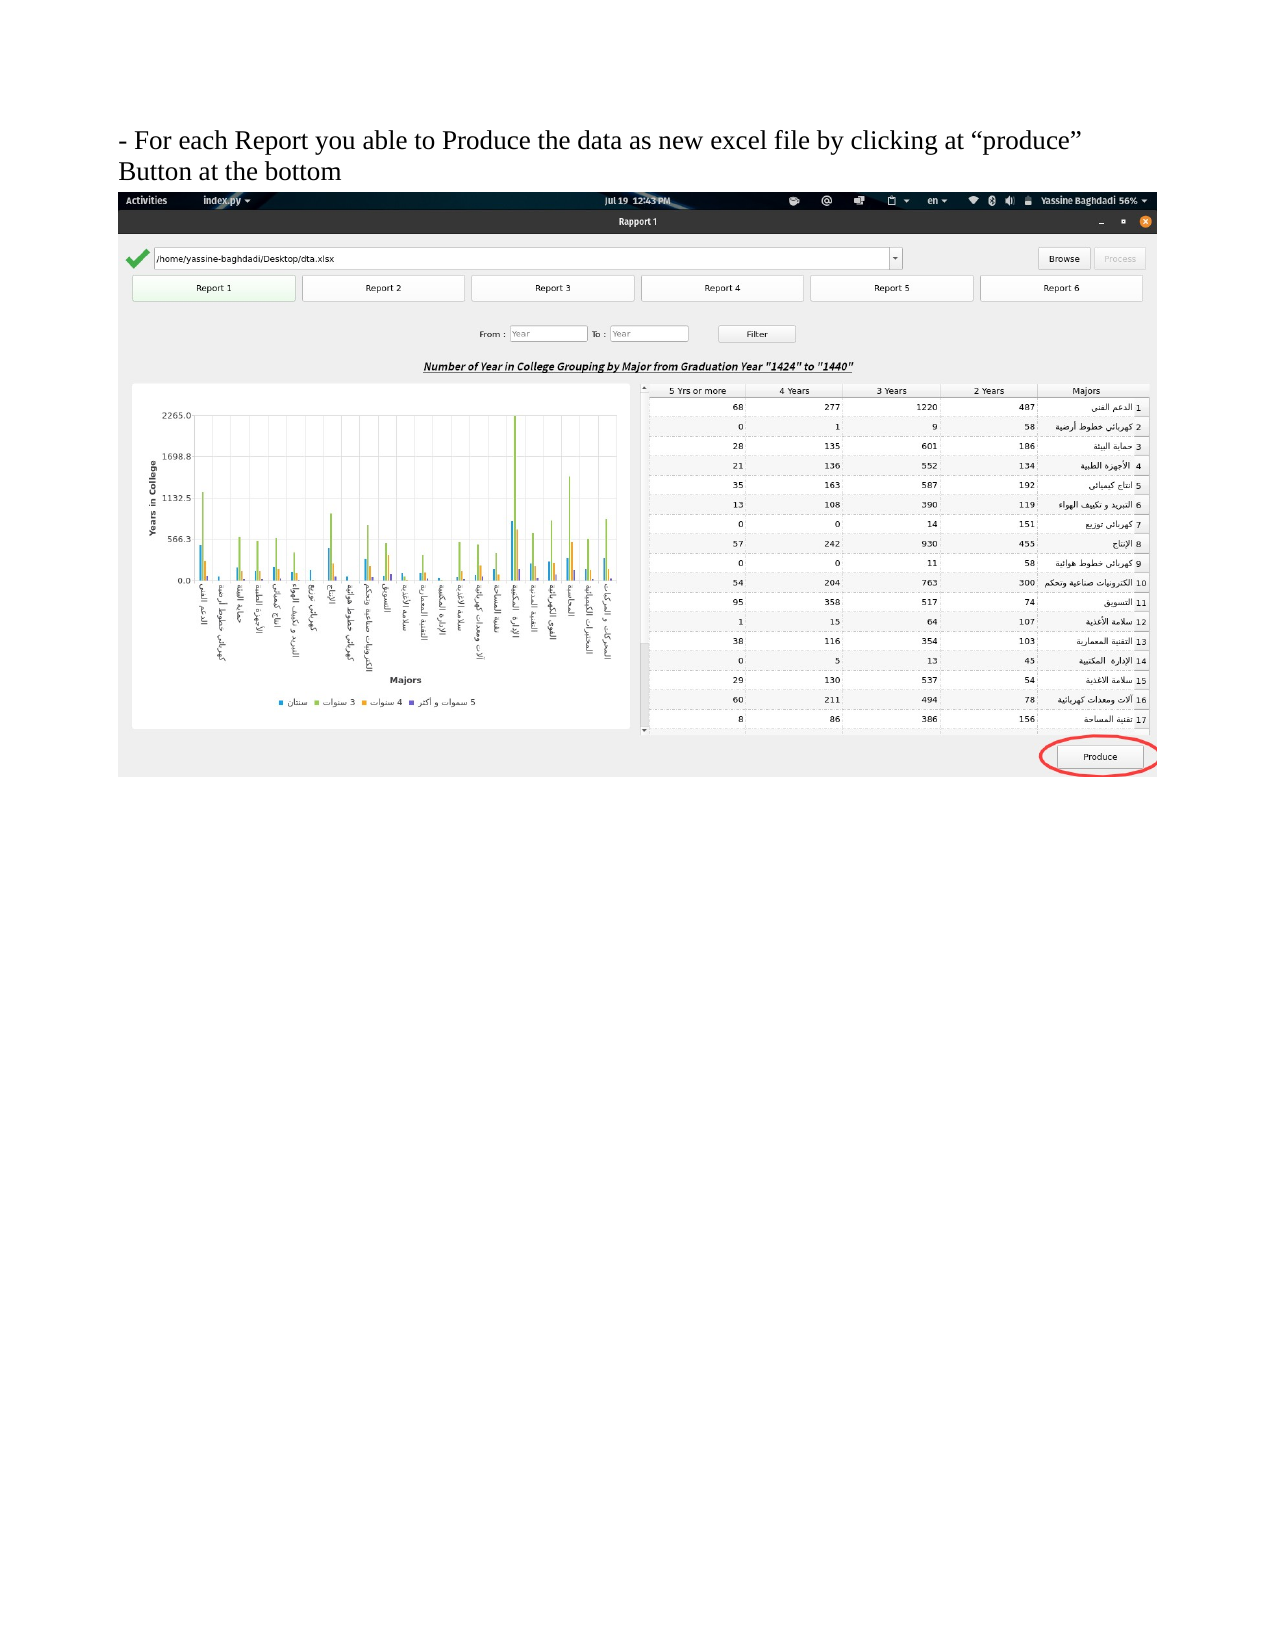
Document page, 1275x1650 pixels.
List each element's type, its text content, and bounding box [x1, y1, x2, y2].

picture [118, 192, 1157, 777]
text - For each Report you able to Produce the data as new excel file by clicking at “produce” Button at the bottom [118, 124, 1157, 186]
